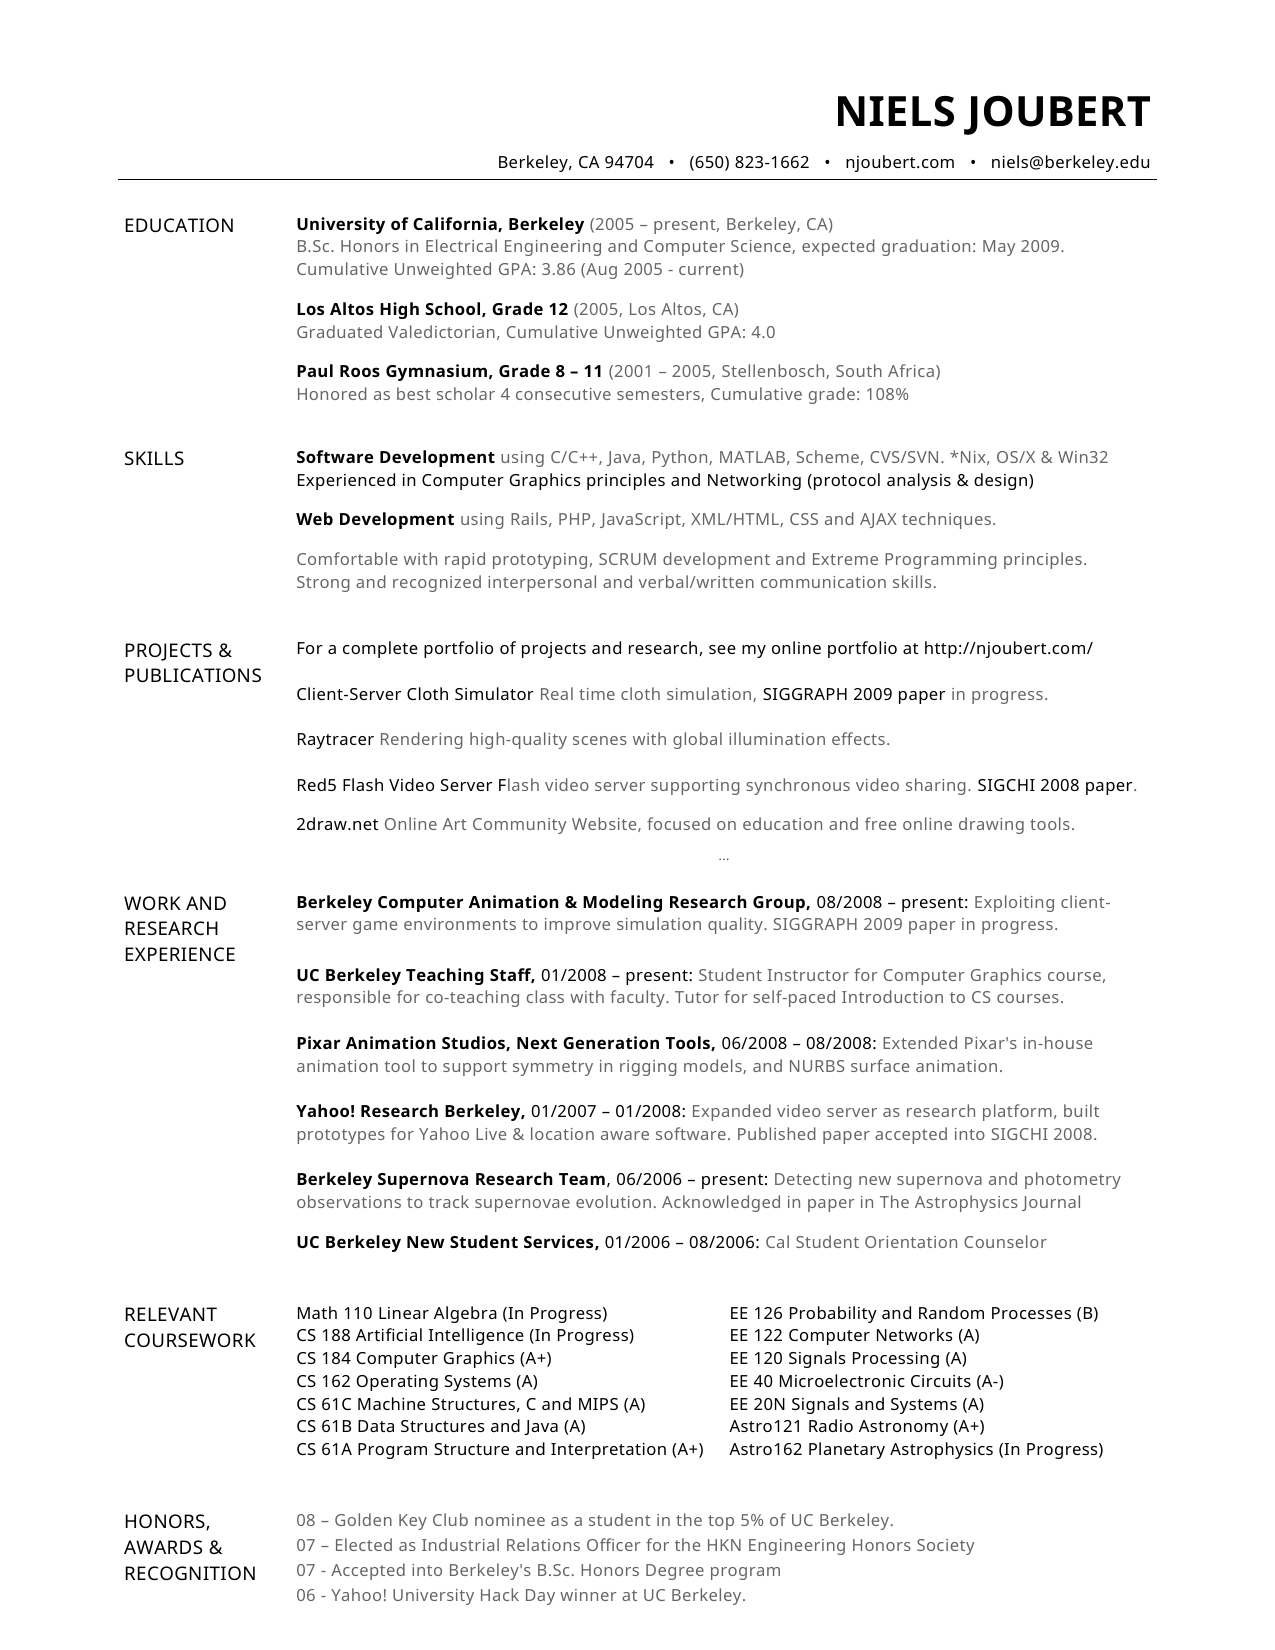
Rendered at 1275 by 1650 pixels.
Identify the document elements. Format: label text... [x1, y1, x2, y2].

table_cell [290, 1466, 1157, 1503]
table_cell [290, 411, 1157, 440]
table_cell Software Development using C/C++, Java, Python, MATLAB, Scheme, CVS/SVN. *Nix, OS/X & Win32 Experienced in Computer Graphics principles and Networking (protocol analysis & design) Web Development using Rails, PHP, JavaScript, XML/HTML, CSS and AJAX techniques. Comfortable with rapid prototyping, SCRUM development and Extreme Programming principles. Strong and recognized interpersonal and verbal/written communication skills. [290, 440, 1157, 599]
table_cell PROJECTS & PUBLICATIONS [118, 631, 273, 841]
table_cell ... [290, 841, 1157, 884]
table_cell Berkeley, CA 94704 • (650) 823-1662 • njoubert.com • niels@berkeley.edu [118, 145, 1157, 179]
table_cell [290, 599, 1157, 631]
table_cell [273, 411, 290, 440]
table_cell [118, 841, 273, 884]
table_cell [118, 411, 273, 440]
table_cell EE 126 Probability and Random Processes (B) EE 122 Computer Networks (A) EE 120 Signals Processing (A) EE 40 Microelectronic Circuits (A-) EE 20N Signals and Systems (A) Astro121 Radio Astronomy (A+) Astro162 Planetary Astrophysics (In Progress) [724, 1296, 1157, 1466]
table_cell WORK AND RESEARCH EXPERIENCE [118, 885, 273, 1259]
table_cell [273, 599, 290, 631]
table_cell Berkeley Computer Animation & Modeling Research Group, 08/2008 – present: Exploiting client-server game environments to improve simulation quality. SIGGRAPH 2009 paper in progress. UC Berkeley Teaching Staff, 01/2008 – present: Student Instructor for Computer Graphics course, responsible for co-teaching class with faculty. Tutor for self-paced Introduction to CS courses. Pixar Animation Studios, Next Generation Tools, 06/2008 – 08/2008: Extended Pixar's in-house animation tool to support symmetry in rigging models, and NURBS surface animation. Yahoo! Research Berkeley, 01/2007 – 01/2008: Expanded video server as research platform, built prototypes for Yahoo Live & location aware software. Published paper accepted into SIGCHI 2008. Berkeley Supernova Research Team, 06/2006 – present: Detecting new supernova and photometry observations to track supernovae evolution. Acknowledged in paper in The Astrophysics Journal UC Berkeley New Student Services, 01/2006 – 08/2006: Cal Student Orientation Counselor [290, 885, 1157, 1259]
table_cell [273, 631, 290, 841]
table_cell [118, 599, 273, 631]
table_header EDUCATION [118, 207, 273, 411]
table_header [273, 207, 290, 411]
table_cell Math 110 Linear Algebra (In Progress) CS 188 Artificial Intelligence (In Progress) CS 184 Computer Graphics (A+) CS 162 Operating Systems (A) CS 61C Machine Structures, C and MIPS (A) CS 61B Data Structures and Java (A) CS 61A Program Structure and Interpretation (A+) [290, 1296, 724, 1466]
table_cell [118, 1466, 273, 1503]
table_cell [273, 1503, 290, 1612]
table_cell [273, 440, 290, 599]
table_cell 08 – Golden Key Club nominee as a student in the top 5% of UC Berkeley. 07 – Elected as Industrial Relations Officer for the HKN Engineering Honors Society 07 - Accepted into Berkeley's B.Sc. Honors Degree program 06 - Yahoo! University Hack Day winner at UC Berkeley. [290, 1503, 1157, 1612]
table_cell RELEVANT COURSEWORK [118, 1296, 273, 1466]
table_cell [273, 1259, 290, 1296]
table_cell [273, 885, 290, 1259]
table_cell SKILLS [118, 440, 273, 599]
table_cell [290, 1259, 1157, 1296]
table_cell For a complete portfolio of projects and research, see my online portfolio at http://njoubert.com/ Client-Server Cloth Simulator Real time cloth simulation, SIGGRAPH 2009 paper in progress. Raytracer Rendering high-quality scenes with global illumination effects. Red5 Flash Video Server Flash video server supporting synchronous video sharing. SIGCHI 2008 paper. 2draw.net Online Art Community Website, focused on education and free online drawing tools. [290, 631, 1157, 841]
table_header NIELS JOUBERT [118, 76, 1157, 145]
table_header University of California, Berkeley (2005 – present, Berkeley, CA) B.Sc. Honors in Electrical Engineering and Computer Science, expected graduation: May 2009. Cumulative Unweighted GPA: 3.86 (Aug 2005 - current) Los Altos High School, Grade 12 (2005, Los Altos, CA) Graduated Valedictorian, Cumulative Unweighted GPA: 4.0 Paul Roos Gymnasium, Grade 8 – 11 (2001 – 2005, Stellenbosch, South Africa) Honored as best scholar 4 consecutive semesters, Cumulative grade: 108% [290, 207, 1157, 411]
table_cell [273, 841, 290, 884]
table_cell [118, 1259, 273, 1296]
table_cell [273, 1296, 290, 1466]
table_cell [273, 1466, 290, 1503]
table_cell HONORS, AWARDS & RECOGNITION [118, 1503, 273, 1612]
